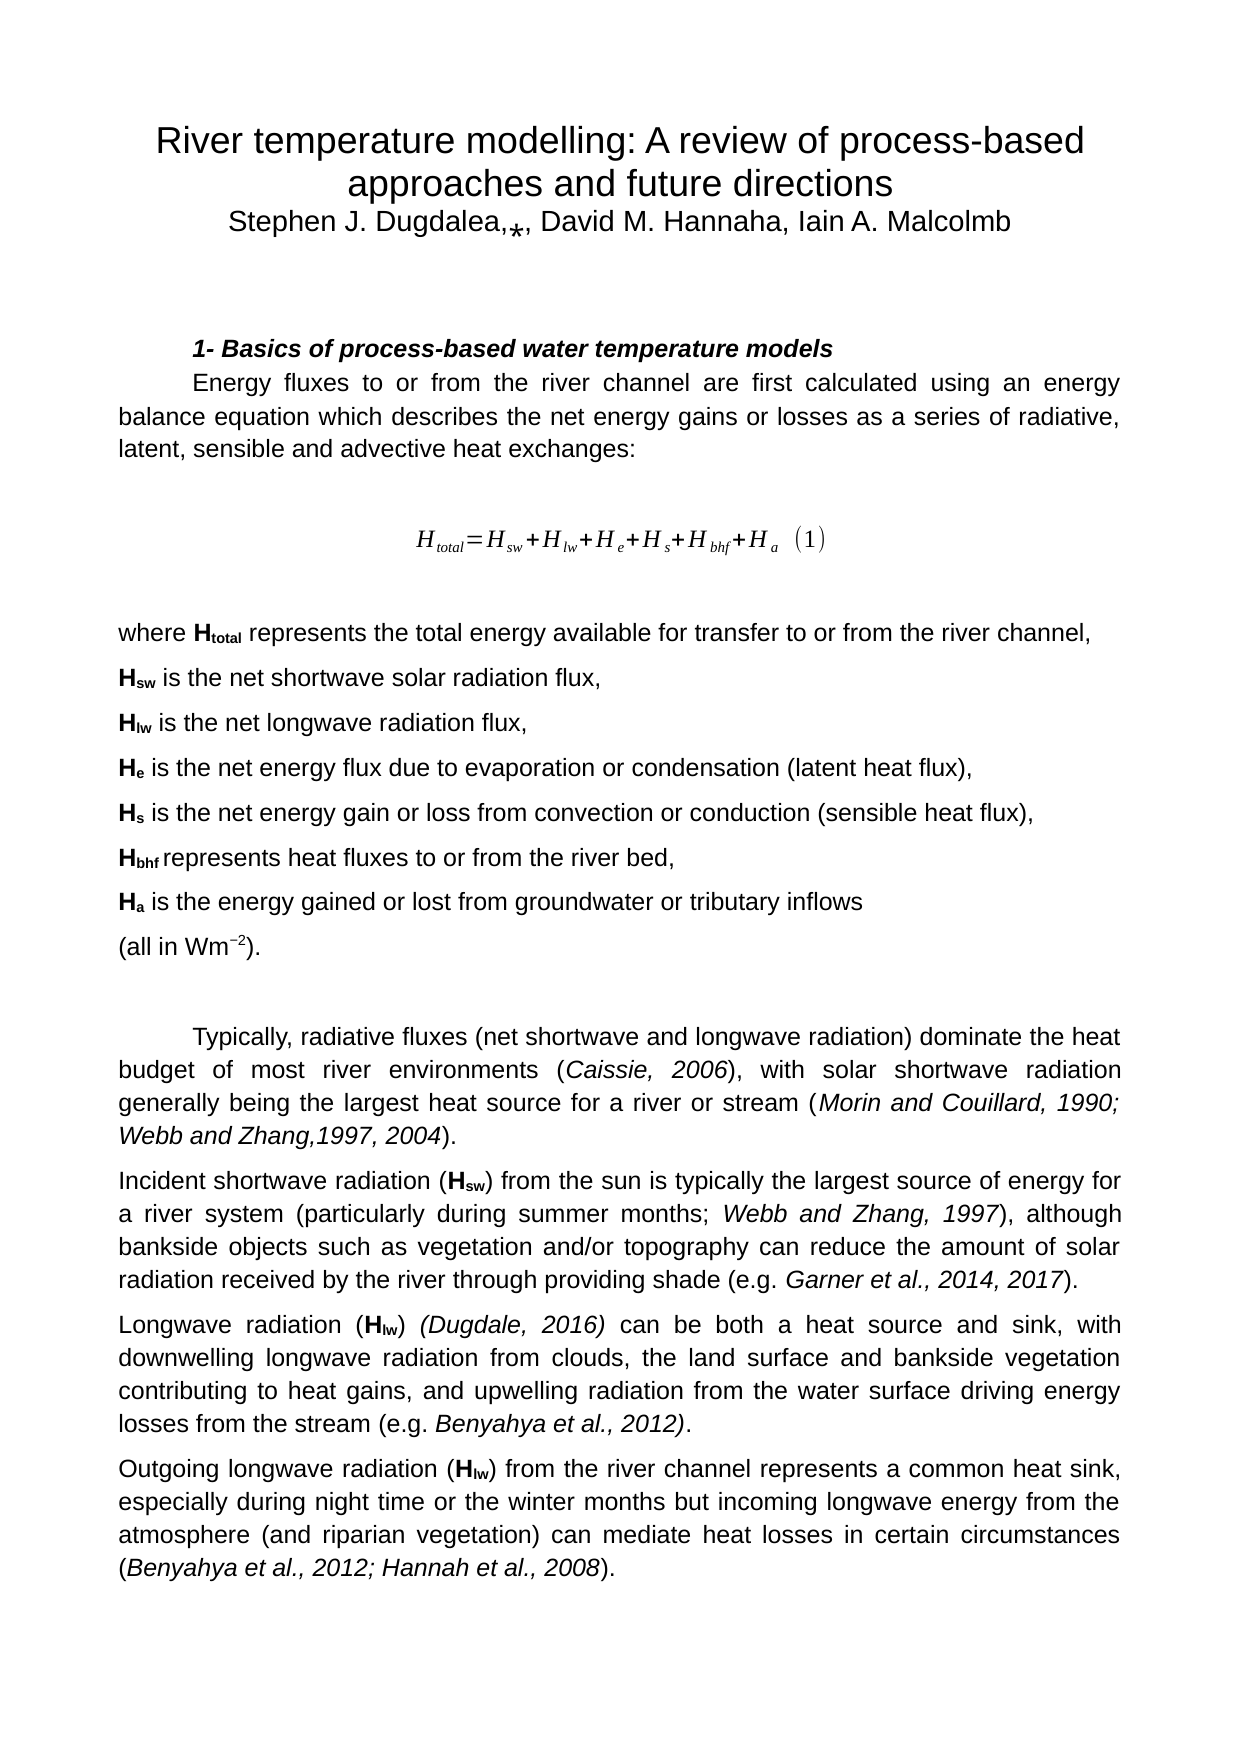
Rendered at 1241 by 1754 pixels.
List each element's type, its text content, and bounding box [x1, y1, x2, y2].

text Stephen J. Dugdalea,⁎, David M. Hannaha, Iain A. Malcolmb [118, 204, 1122, 238]
text Hbhf represents heat ﬂuxes to or from the river bed, [118, 842, 1122, 871]
text (all in Wm−2). [118, 932, 1122, 961]
text Typically, radiative ﬂuxes (net shortwave and longwave radiation) dominate the heat budget of most river environments (Caissie, 2006), with solar shortwave radiation generally being the largest heat source for a river or stream (Morin and Couillard, 1990; Webb and Zhang,1997, 2004). [118, 1022, 1122, 1150]
text Energy ﬂuxes to or from the river channel are ﬁrst calculated using an energy balance equation which describes the net energy gains or losses as a series of radiative, latent, sensible and advective heat exchanges: [118, 368, 1122, 463]
text Hlw is the net longwave radiation ﬂux, [118, 708, 1122, 737]
text where Htotal represents the total energy available for transfer to or from the river channel, [118, 618, 1122, 647]
text 1- Basics of process-based water temperature models [118, 334, 1122, 362]
text Longwave radiation (Hlw) (Dugdale, 2016) can be both a heat source and sink, with downwelling longwave radiation from clouds, the land surface and bankside vegetation contributing to heat gains, and upwelling radiation from the water surface driving energy losses from the stream (e.g. Benyahya et al., 2012). [118, 1310, 1122, 1438]
text Ha is the energy gained or lost from groundwater or tributary inﬂows [118, 887, 1122, 916]
text Hs is the net energy gain or loss from convection or conduction (sensible heat ﬂux), [118, 798, 1122, 826]
text Incident shortwave radiation (Hsw) from the sun is typically the largest source of energy for a river system (particularly during summer months; Webb and Zhang, 1997), although bankside objects such as vegetation and/or topography can reduce the amount of solar radiation received by the river through providing shade (e.g. Garner et al., 2014, 2017). [118, 1166, 1122, 1294]
text Hsw is the net shortwave solar radiation ﬂux, [118, 663, 1122, 692]
text River temperature modelling: A review of process-based approaches and future directions [118, 118, 1122, 204]
text Outgoing longwave radiation (Hlw) from the river channel represents a common heat sink, especially during night time or the winter months but incoming longwave energy from the atmosphere (and riparian vegetation) can mediate heat losses in certain circumstances (Benyahya et al., 2012; Hannah et al., 2008). [118, 1454, 1122, 1582]
text He is the net energy ﬂux due to evaporation or condensation (latent heat ﬂux), [118, 753, 1122, 781]
